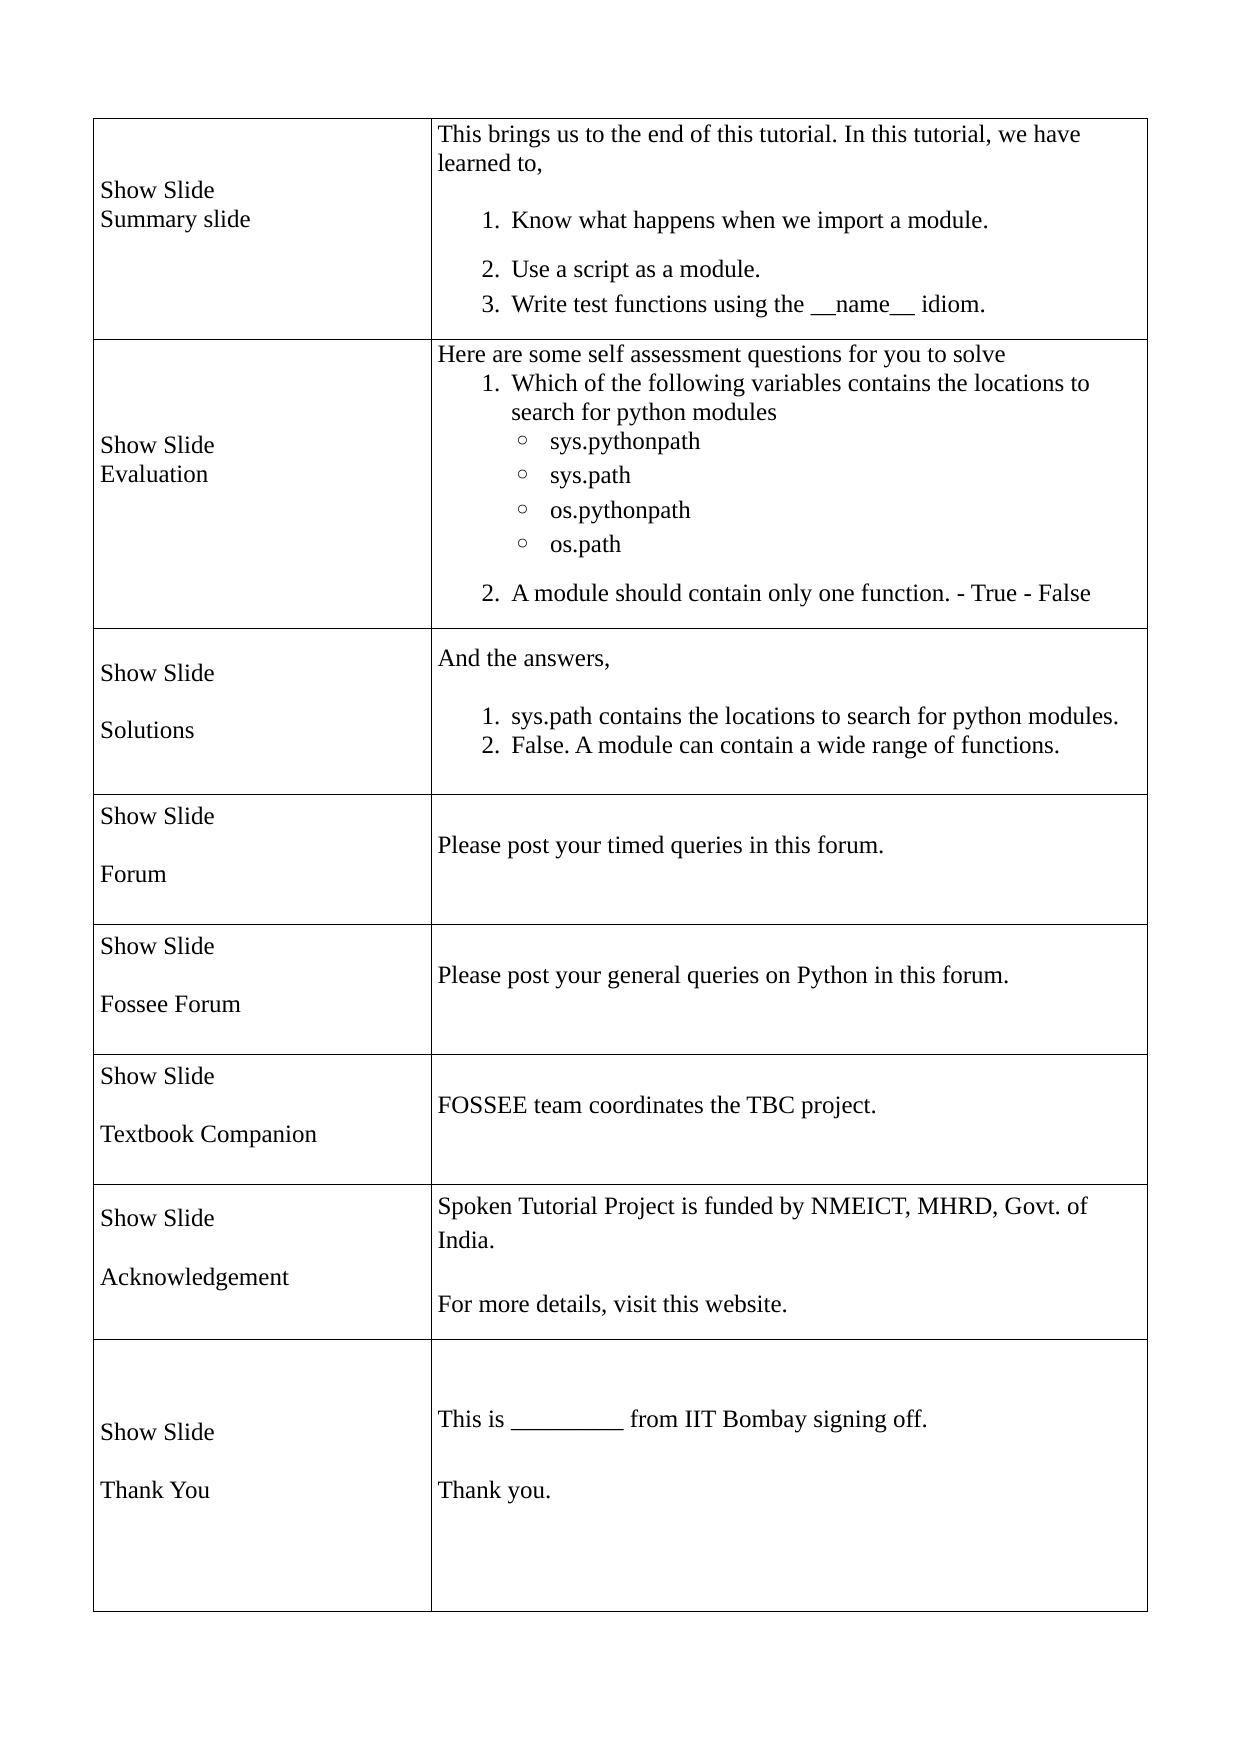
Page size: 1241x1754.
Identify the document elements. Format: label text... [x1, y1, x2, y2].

table_cell Show Slide Evaluation [94, 340, 431, 628]
table_cell Show Slide Thank You [94, 1340, 431, 1611]
table_cell Show Slide Forum [94, 795, 431, 923]
table_cell Show Slide Summary slide [94, 119, 431, 338]
table_cell Here are some self assessment questions for you to solve Which of the following variables contains the locations to search for python modules sys.pythonpath sys.path os.pythonpath os.path A module should contain only one function. - True - False [432, 340, 1147, 628]
table_cell Spoken Tutorial Project is funded by NMEICT, MHRD, Govt. of India. For more details, visit this website. [432, 1185, 1147, 1339]
table_cell Please post your general queries on Python in this forum. [432, 925, 1147, 1053]
table_cell Show Slide Acknowledgement [94, 1185, 431, 1339]
table_cell This is _________ from IIT Bombay signing off. Thank you. [432, 1340, 1147, 1611]
table_cell This brings us to the end of this tutorial. In this tutorial, we have learned to, Know what happens when we import a module. Use a script as a module. Write test functions using the __name__ idiom. [432, 119, 1147, 338]
table_cell Show Slide Solutions [94, 629, 431, 793]
table_cell Show Slide Fossee Forum [94, 925, 431, 1053]
table_cell Show Slide Textbook Companion [94, 1055, 431, 1183]
table_cell FOSSEE team coordinates the TBC project. [432, 1055, 1147, 1183]
table_cell And the answers, sys.path contains the locations to search for python modules. False. A module can contain a wide range of functions. [432, 629, 1147, 793]
table_cell Please post your timed queries in this forum. [432, 795, 1147, 923]
